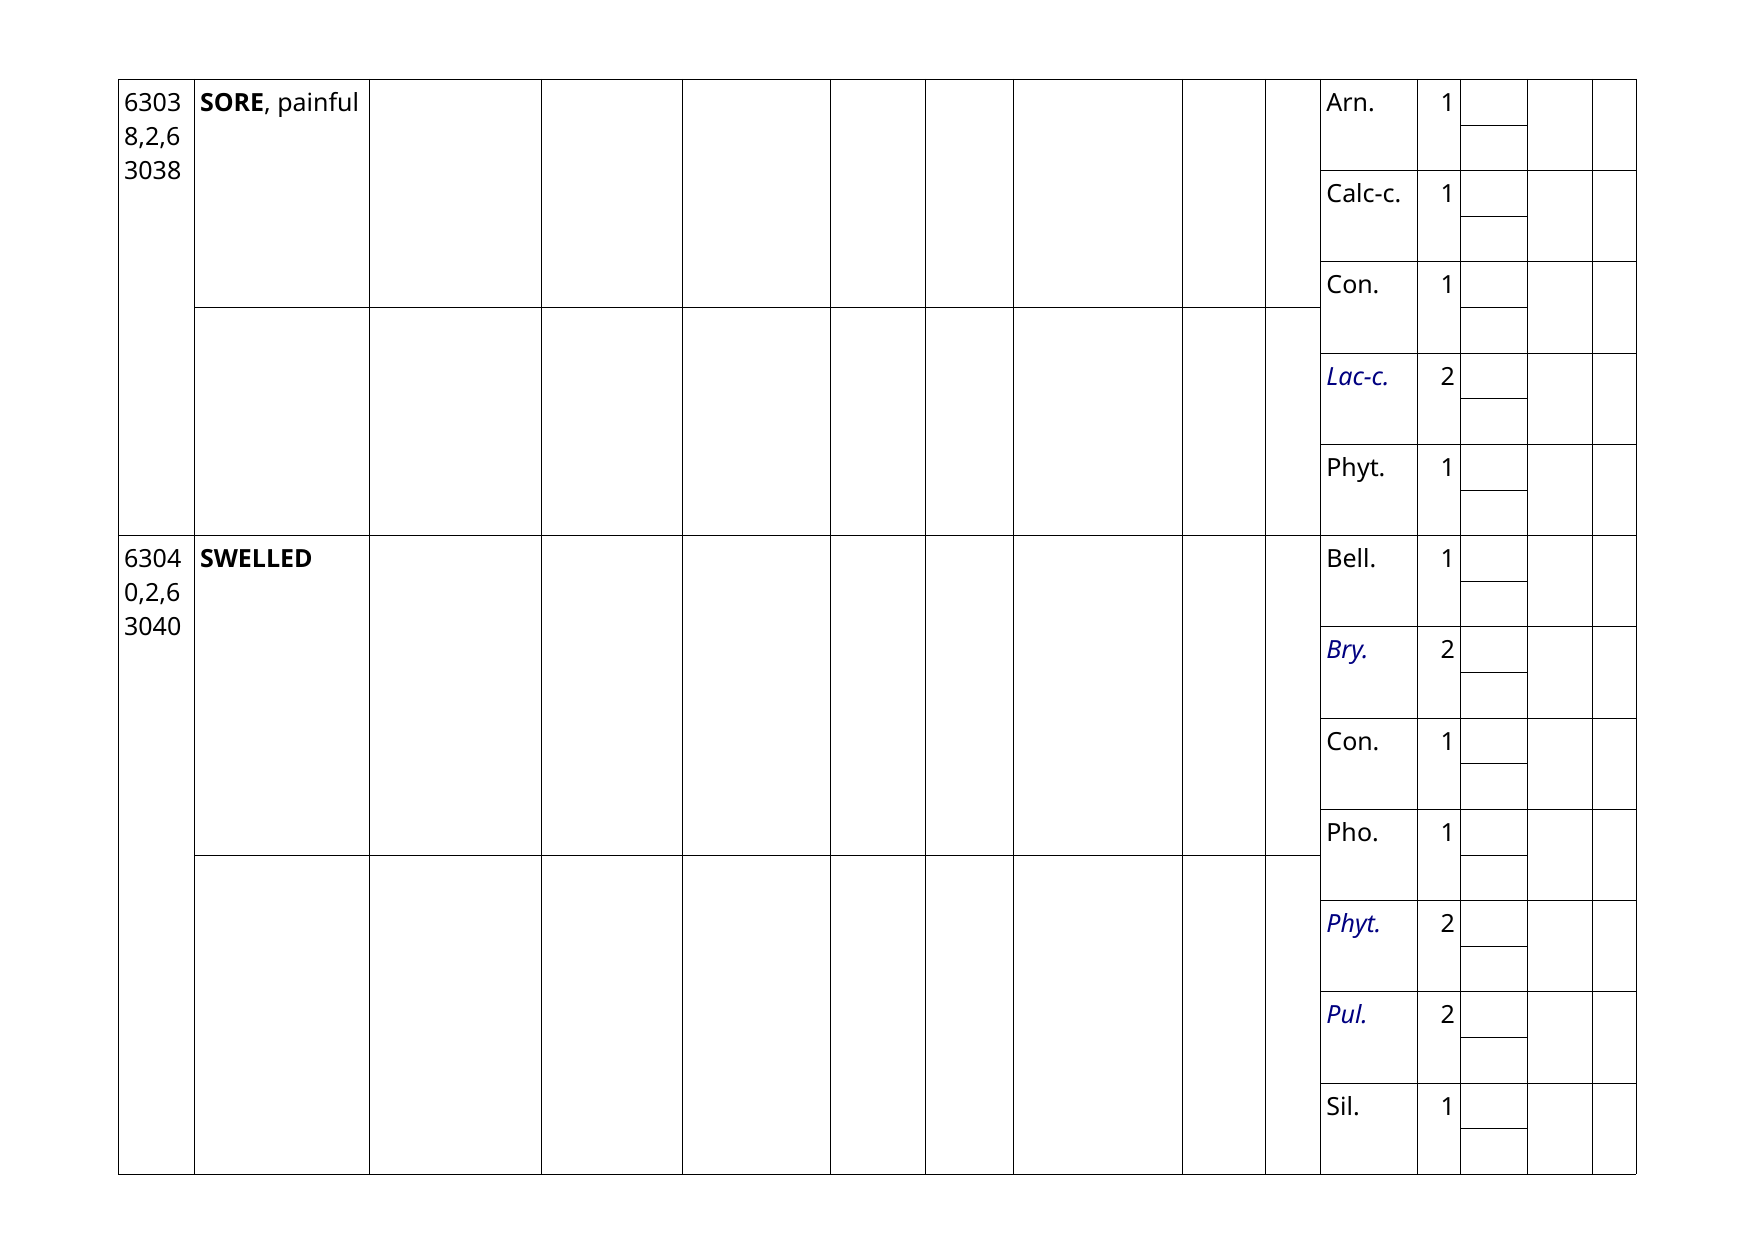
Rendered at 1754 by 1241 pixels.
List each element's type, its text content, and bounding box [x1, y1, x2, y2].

table_cell Sil. [1321, 1084, 1417, 1174]
table_cell [1461, 491, 1527, 535]
table_cell [1461, 308, 1527, 353]
table_cell [370, 856, 541, 1174]
table_cell [195, 308, 369, 535]
table_cell [1266, 80, 1320, 307]
table_cell [926, 536, 1013, 854]
table_cell [370, 536, 541, 854]
table_cell [1528, 992, 1592, 1083]
table_cell [1528, 1084, 1592, 1174]
table_cell [1014, 308, 1182, 535]
table_cell [1528, 80, 1592, 170]
table_cell [1593, 1084, 1636, 1174]
table_cell Arn. [1321, 80, 1417, 170]
table_cell 1 [1418, 810, 1460, 900]
table_cell [831, 856, 925, 1174]
table_cell [1461, 1084, 1527, 1128]
table_cell [1461, 1038, 1527, 1083]
table_cell Con. [1321, 719, 1417, 809]
table_cell [1461, 399, 1527, 444]
table_cell [1593, 354, 1636, 444]
table_cell Bell. [1321, 536, 1417, 626]
table_cell Pho. [1321, 810, 1417, 900]
table_cell [1461, 901, 1527, 946]
table_cell [1528, 627, 1592, 718]
table_cell 2 [1418, 992, 1460, 1083]
table_cell [1461, 992, 1527, 1037]
table_cell [1593, 901, 1636, 991]
table_cell [831, 536, 925, 854]
table_cell [1593, 810, 1636, 900]
table_cell [1528, 536, 1592, 626]
table_cell [1014, 536, 1182, 854]
table_cell [683, 536, 830, 854]
table_cell [1528, 445, 1592, 535]
table_cell Phyt. [1321, 901, 1417, 991]
table_cell 1 [1418, 719, 1460, 809]
table_cell [1528, 171, 1592, 261]
table_cell Con. [1321, 262, 1417, 353]
table_cell 1 [1418, 171, 1460, 261]
table_cell sore, painful [195, 80, 369, 307]
table_cell [1593, 445, 1636, 535]
table_cell [370, 80, 541, 307]
table_cell [1461, 1129, 1527, 1174]
table_cell [1528, 354, 1592, 444]
table_cell [683, 308, 830, 535]
table_cell 2 [1418, 901, 1460, 991]
table_cell [1461, 810, 1527, 854]
table_cell [1593, 627, 1636, 718]
table_cell [1266, 308, 1320, 535]
table_cell [831, 80, 925, 307]
table_cell [1266, 536, 1320, 854]
table_cell [1593, 171, 1636, 261]
table_cell [1461, 582, 1527, 626]
table_cell [1461, 856, 1527, 900]
table_cell [542, 308, 682, 535]
table_cell [926, 80, 1013, 307]
table_cell [1593, 719, 1636, 809]
table_cell [1183, 80, 1265, 307]
table_cell [1014, 80, 1182, 307]
table_cell [542, 536, 682, 854]
table_cell [1266, 856, 1320, 1174]
table_cell Calc-c. [1321, 171, 1417, 261]
table_cell [1461, 262, 1527, 307]
table_cell 1 [1418, 80, 1460, 170]
table_cell [1183, 536, 1265, 854]
table_cell [1461, 673, 1527, 718]
table_cell [831, 308, 925, 535]
table_cell [1461, 171, 1527, 216]
table_cell [1528, 901, 1592, 991]
table_cell [1183, 856, 1265, 1174]
table_cell 2 [1418, 627, 1460, 718]
table_cell [1528, 262, 1592, 353]
table_cell [1461, 536, 1527, 581]
table_cell [1014, 856, 1182, 1174]
table_cell [1461, 354, 1527, 398]
table_cell [1461, 627, 1527, 672]
table_cell 63038,2,63038 [119, 80, 194, 535]
table_cell [1528, 810, 1592, 900]
table_cell [1461, 947, 1527, 991]
table_cell [1461, 217, 1527, 261]
table_cell [1593, 992, 1636, 1083]
table_cell Lac-c. [1321, 354, 1417, 444]
table_cell [370, 308, 541, 535]
table_cell 1 [1418, 536, 1460, 626]
table_cell [1461, 80, 1527, 124]
table_cell swelled [195, 536, 369, 854]
table_cell [542, 856, 682, 1174]
table_cell [1593, 536, 1636, 626]
table_cell 63040,2,63040 [119, 536, 194, 1174]
table_cell [1593, 80, 1636, 170]
table_cell [542, 80, 682, 307]
table_cell [683, 80, 830, 307]
table_cell [1461, 764, 1527, 809]
table_cell Phyt. [1321, 445, 1417, 535]
table_cell [683, 856, 830, 1174]
table_cell 1 [1418, 1084, 1460, 1174]
table_cell 2 [1418, 354, 1460, 444]
table_cell [926, 856, 1013, 1174]
table_cell 1 [1418, 445, 1460, 535]
table_cell [1593, 262, 1636, 353]
table_cell [1461, 126, 1527, 170]
table_cell [195, 856, 369, 1174]
table_cell Bry. [1321, 627, 1417, 718]
table_cell [1528, 719, 1592, 809]
table_cell 1 [1418, 262, 1460, 353]
table_cell [1461, 445, 1527, 489]
table_cell Pul. [1321, 992, 1417, 1083]
table_cell [1183, 308, 1265, 535]
table_cell [926, 308, 1013, 535]
table_cell [1461, 719, 1527, 763]
